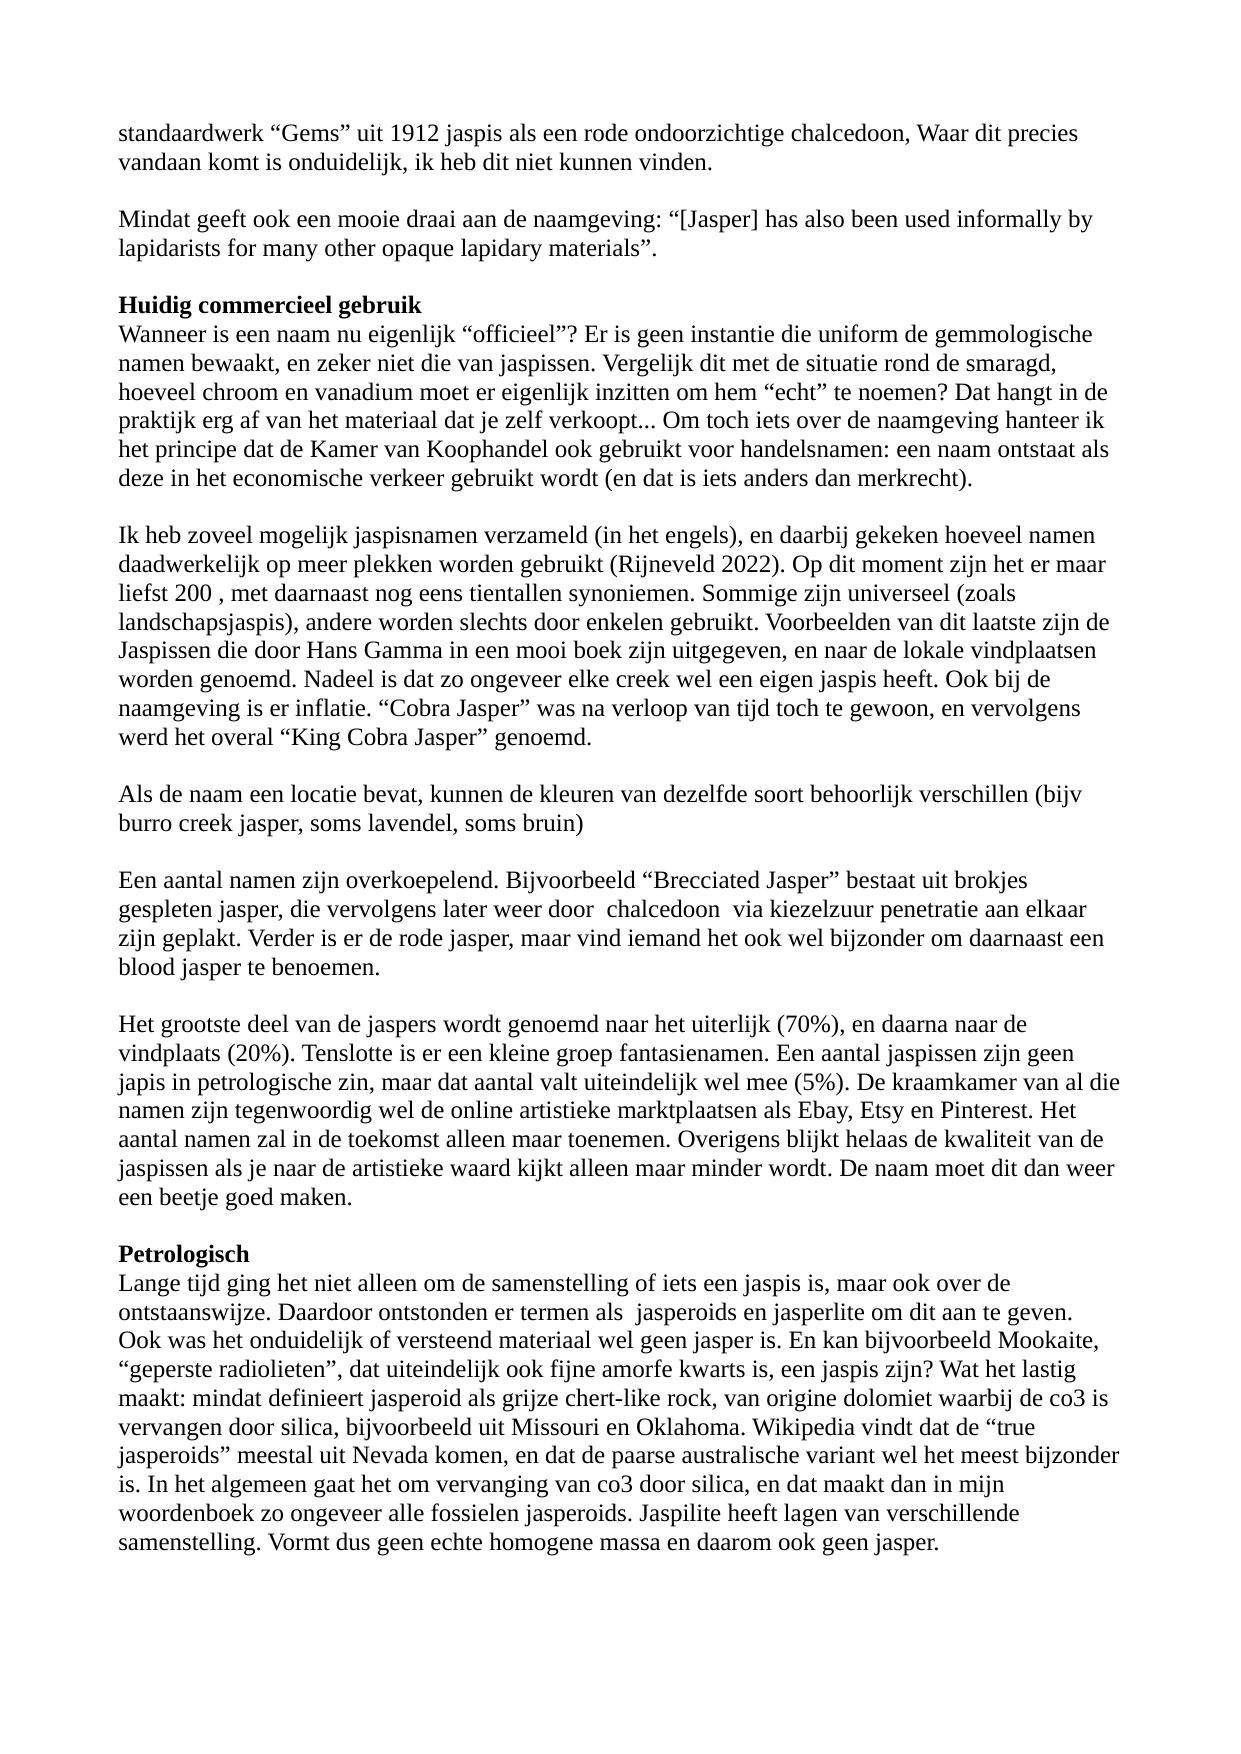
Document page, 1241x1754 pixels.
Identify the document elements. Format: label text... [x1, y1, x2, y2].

text Als de naam een locatie bevat, kunnen de kleuren van dezelfde soort behoorlijk verschillen (bijv burro creek jasper, soms lavendel, soms bruin) [118, 779, 1122, 837]
text Mindat geeft ook een mooie draai aan de naamgeving: “[Jasper] has also been used informally by lapidarists for many other opaque lapidary materials”. [118, 204, 1122, 262]
text Lange tijd ging het niet alleen om de samenstelling of iets een jaspis is, maar ook over de ontstaanswijze. Daardoor ontstonden er termen als jasperoids en jasperlite om dit aan te geven. [118, 1268, 1122, 1326]
text Huidig commercieel gebruik [118, 291, 1122, 319]
text Een aantal namen zijn overkoepelend. Bijvoorbeeld “Brecciated Jasper” bestaat uit brokjes gespleten jasper, die vervolgens later weer door chalcedoon via kiezelzuur penetratie aan elkaar zijn geplakt. Verder is er de rode jasper, maar vind iemand het ook wel bijzonder om daarnaast een blood jasper te benoemen. [118, 866, 1122, 981]
text Het grootste deel van de jaspers wordt genoemd naar het uiterlijk (70%), en daarna naar de vindplaats (20%). Tenslotte is er een kleine groep fantasienamen. Een aantal jaspissen zijn geen japis in petrologische zin, maar dat aantal valt uiteindelijk wel mee (5%). De kraamkamer van al die namen zijn tegenwoordig wel de online artistieke marktplaatsen als Ebay, Etsy en Pinterest. Het aantal namen zal in de toekomst alleen maar toenemen. Overigens blijkt helaas de kwaliteit van de jaspissen als je naar de artistieke waard kijkt alleen maar minder wordt. De naam moet dit dan weer een beetje goed maken. [118, 1009, 1122, 1211]
text Wanneer is een naam nu eigenlijk “officieel”? Er is geen instantie die uniform de gemmologische namen bewaakt, en zeker niet die van jaspissen. Vergelijk dit met de situatie rond de smaragd, hoeveel chroom en vanadium moet er eigenlijk inzitten om hem “echt” te noemen? Dat hangt in de praktijk erg af van het materiaal dat je zelf verkoopt... Om toch iets over de naamgeving hanteer ik het principe dat de Kamer van Koophandel ook gebruikt voor handelsnamen: een naam ontstaat als deze in het economische verkeer gebruikt wordt (en dat is iets anders dan merkrecht). [118, 319, 1122, 492]
text Ook was het onduidelijk of versteend materiaal wel geen jasper is. En kan bijvoorbeeld Mookaite, “geperste radiolieten”, dat uiteindelijk ook fijne amorfe kwarts is, een jaspis zijn? Wat het lastig maakt: mindat definieert jasperoid als grijze chert-like rock, van origine dolomiet waarbij de co3 is vervangen door silica, bijvoorbeeld uit Missouri en Oklahoma. Wikipedia vindt dat de “true jasperoids” meestal uit Nevada komen, en dat de paarse australische variant wel het meest bijzonder is. In het algemeen gaat het om vervanging van co3 door silica, en dat maakt dan in mijn woordenboek zo ongeveer alle fossielen jasperoids. Jaspilite heeft lagen van verschillende samenstelling. Vormt dus geen echte homogene massa en daarom ook geen jasper. [118, 1326, 1122, 1556]
text Ik heb zoveel mogelijk jaspisnamen verzameld (in het engels), en daarbij gekeken hoeveel namen daadwerkelijk op meer plekken worden gebruikt (Rijneveld 2022). Op dit moment zijn het er maar liefst 200 , met daarnaast nog eens tientallen synoniemen. Sommige zijn universeel (zoals landschapsjaspis), andere worden slechts door enkelen gebruikt. Voorbeelden van dit laatste zijn de Jaspissen die door Hans Gamma in een mooi boek zijn uitgegeven, en naar de lokale vindplaatsen worden genoemd. Nadeel is dat zo ongeveer elke creek wel een eigen jaspis heeft. Ook bij de naamgeving is er inflatie. “Cobra Jasper” was na verloop van tijd toch te gewoon, en vervolgens werd het overal “King Cobra Jasper” genoemd. [118, 521, 1122, 751]
text Petrologisch [118, 1239, 1122, 1268]
text standaardwerk “Gems” uit 1912 jaspis als een rode ondoorzichtige chalcedoon, Waar dit precies vandaan komt is onduidelijk, ik heb dit niet kunnen vinden. [118, 118, 1122, 176]
